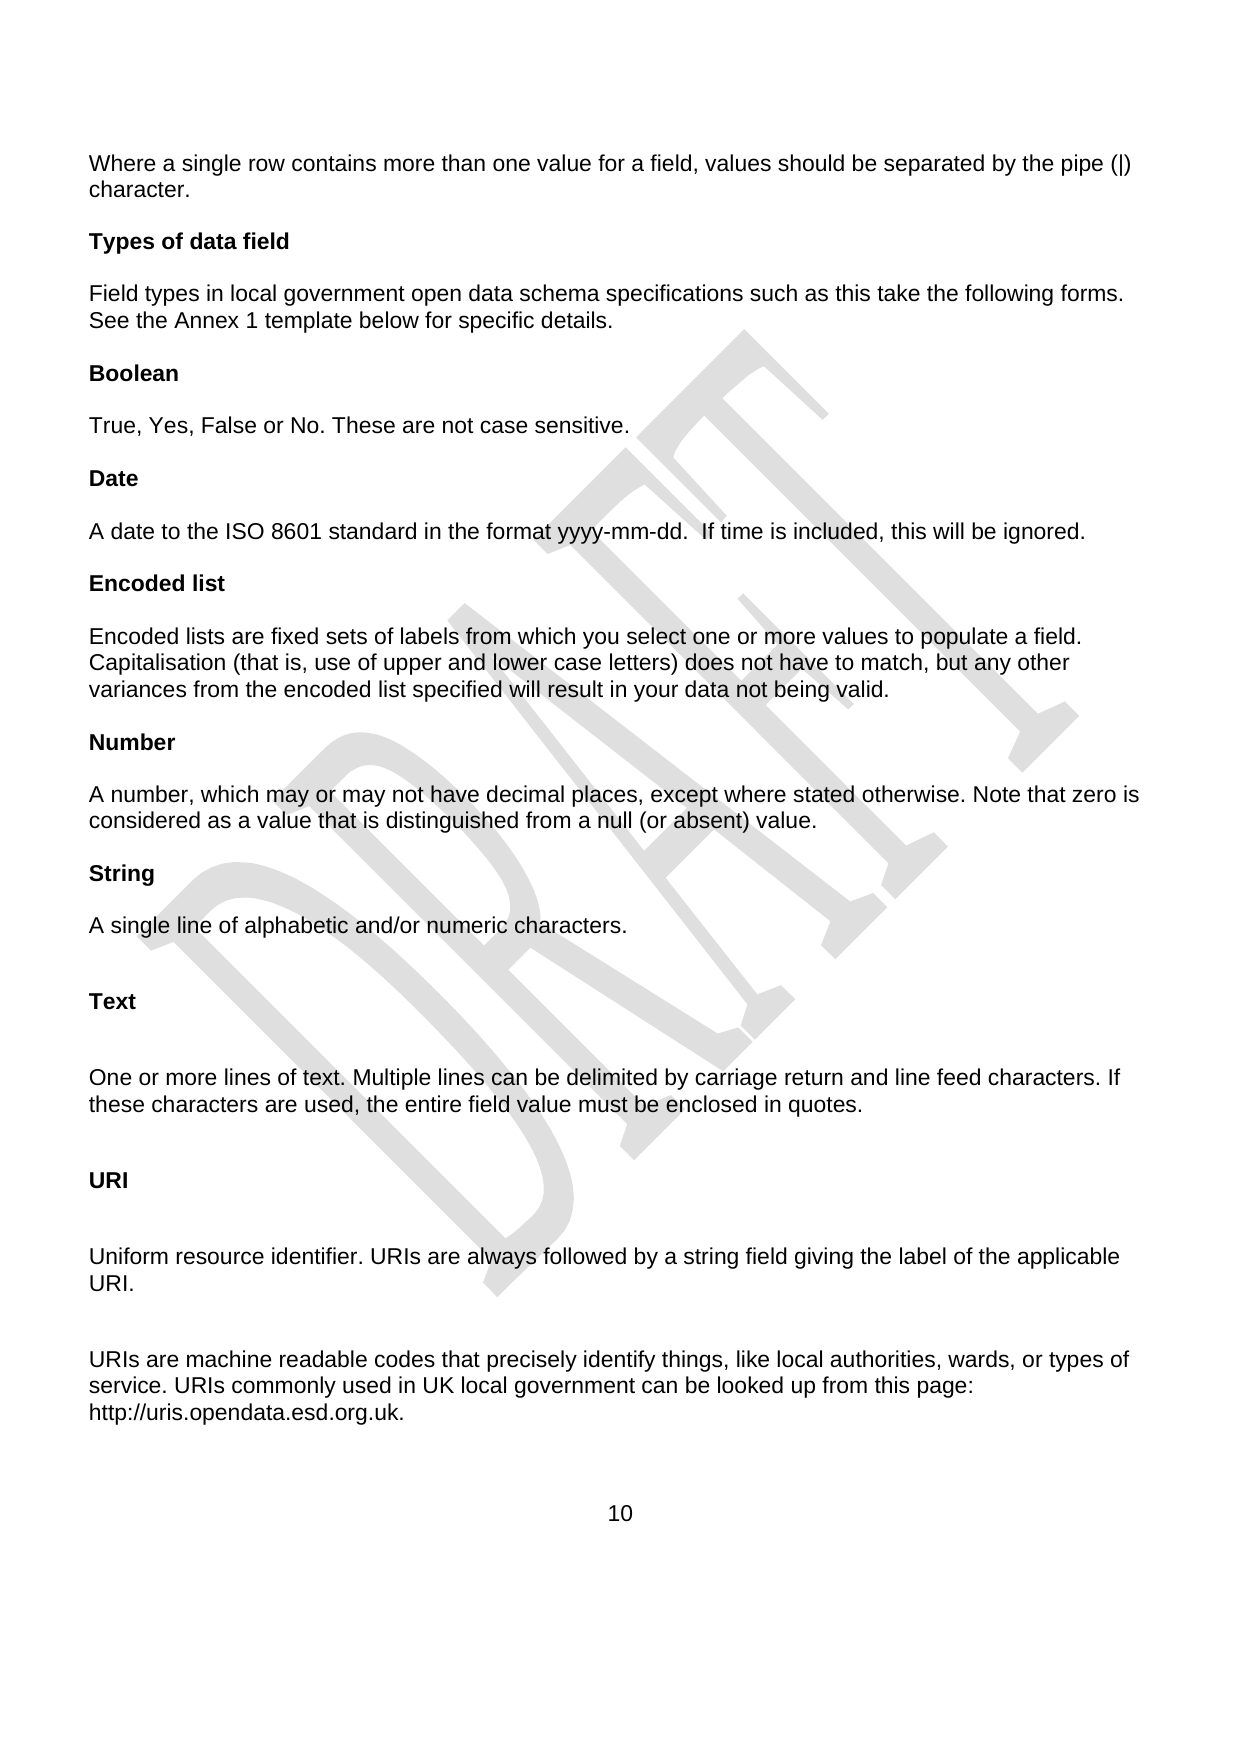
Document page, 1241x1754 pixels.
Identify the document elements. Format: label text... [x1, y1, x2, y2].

text [436, 1167, 543, 1193]
text Boolean [89, 359, 713, 386]
text [782, 988, 1152, 1014]
text A single line of alphabetic and/or numeric characters. [858, 912, 1152, 938]
text [647, 988, 747, 1014]
text [519, 860, 654, 887]
text [667, 860, 785, 887]
text Field types in local government open data schema specifications such as this take the following forms. See the Annex 1 template below for specific details. [89, 280, 1152, 333]
text [776, 359, 1152, 386]
text Encoded lists are fixed sets of labels from which you select one or more values to populate a field. [685, 623, 777, 649]
text [569, 1167, 1152, 1193]
text [738, 412, 1152, 438]
text Capitalisation (that is, use of upper and lower case letters) does not have to match, but any other variances from the encoded list specified will result in your data not being valid. [800, 649, 989, 702]
text A number, which may or may not have decimal places, except where stated otherwise. Note that zero is considered as a value that is distinguished from a null (or absent) value. [843, 781, 1152, 834]
text [636, 485, 650, 491]
text A single line of alphabetic and/or numeric characters. [89, 912, 159, 938]
text Encoded lists are fixed sets of labels from which you select one or more values to populate a field. [949, 623, 1152, 649]
text [435, 988, 516, 1014]
text Encoded lists are fixed sets of labels from which you select one or more values to populate a field. [492, 623, 673, 649]
text A single line of alphabetic and/or numeric characters. [349, 912, 440, 938]
text One or more lines of text. Multiple lines can be delimited by carriage return and line feed characters. If these characters are used, the entire field value must be enclosed in quotes. [333, 1064, 511, 1117]
text A number, which may or may not have decimal places, except where stated otherwise. Note that zero is considered as a value that is distinguished from a null (or absent) value. [89, 781, 336, 834]
text [528, 988, 632, 1014]
text URIs are machine readable codes that precisely identify things, like local authorities, wards, or types of service. URIs commonly used in UK local government can be looked up from this page: http://uris.opendata.esd.org.uk. [89, 1346, 1152, 1425]
text [798, 860, 888, 887]
text [909, 860, 1152, 887]
text A number, which may or may not have decimal places, except where stated otherwise. Note that zero is considered as a value that is distinguished from a null (or absent) value. [331, 781, 464, 834]
text Encoded lists are fixed sets of labels from which you select one or more values to populate a field. [89, 623, 468, 649]
text One or more lines of text. Multiple lines can be delimited by carriage return and line feed characters. If these characters are used, the entire field value must be enclosed in quotes. [604, 1064, 1152, 1117]
text [645, 465, 688, 491]
text [628, 728, 779, 755]
text A single line of alphabetic and/or numeric characters. [197, 912, 333, 938]
text Types of data field [89, 228, 1152, 254]
text [549, 728, 617, 755]
text String [89, 860, 389, 887]
text A date to the ISO 8601 standard in the format yyyy-mm-dd. If time is included, this will be ignored. [89, 518, 553, 544]
text A single line of alphabetic and/or numeric characters. [452, 912, 509, 938]
text Uniform resource identifier. URIs are always followed by a string field giving the label of the applicable URI. [89, 1243, 495, 1296]
text [682, 465, 778, 491]
text Capitalisation (that is, use of upper and lower case letters) does not have to match, but any other variances from the encoded list specified will result in your data not being valid. [526, 649, 726, 702]
text [738, 367, 784, 386]
text True, Yes, False or No. These are not case sensitive. [89, 412, 660, 438]
text One or more lines of text. Multiple lines can be delimited by carriage return and line feed characters. If these characters are used, the entire field value must be enclosed in quotes. [89, 1064, 347, 1117]
text Text [89, 988, 244, 1014]
text A single line of alphabetic and/or numeric characters. [541, 912, 694, 938]
text [257, 988, 420, 1014]
text Date [89, 465, 606, 491]
text Uniform resource identifier. URIs are always followed by a string field giving the label of the applicable URI. [500, 1243, 1152, 1296]
text A number, which may or may not have decimal places, except where stated otherwise. Note that zero is considered as a value that is distinguished from a null (or absent) value. [450, 781, 613, 834]
text Capitalisation (that is, use of upper and lower case letters) does not have to match, but any other variances from the encoded list specified will result in your data not being valid. [975, 649, 1152, 702]
text A date to the ISO 8601 standard in the format yyyy-mm-dd. If time is included, this will be ignored. [844, 518, 1152, 544]
text [791, 465, 1152, 491]
text Encoded lists are fixed sets of labels from which you select one or more values to populate a field. [774, 623, 922, 649]
text [1042, 728, 1152, 755]
text A single line of alphabetic and/or numeric characters. [694, 912, 830, 938]
text [632, 570, 884, 597]
text [896, 570, 1152, 597]
text One or more lines of text. Multiple lines can be delimited by carriage return and line feed characters. If these characters are used, the entire field value must be enclosed in quotes. [505, 1064, 619, 1117]
text A number, which may or may not have decimal places, except where stated otherwise. Note that zero is considered as a value that is distinguished from a null (or absent) value. [591, 781, 685, 834]
text A number, which may or may not have decimal places, except where stated otherwise. Note that zero is considered as a value that is distinguished from a null (or absent) value. [696, 781, 858, 834]
text URI [89, 1167, 423, 1193]
text Number [89, 728, 551, 755]
text Where a single row contains more than one value for a field, values should be separated by the pipe (|) character. [89, 150, 1152, 203]
text [754, 988, 771, 994]
text Encoded list [89, 570, 621, 597]
text [790, 728, 1019, 755]
text Capitalisation (that is, use of upper and lower case letters) does not have to match, but any other variances from the encoded list specified will result in your data not being valid. [89, 649, 510, 702]
text A date to the ISO 8601 standard in the format yyyy-mm-dd. If time is included, this will be ignored. [594, 518, 831, 544]
text [400, 860, 504, 887]
